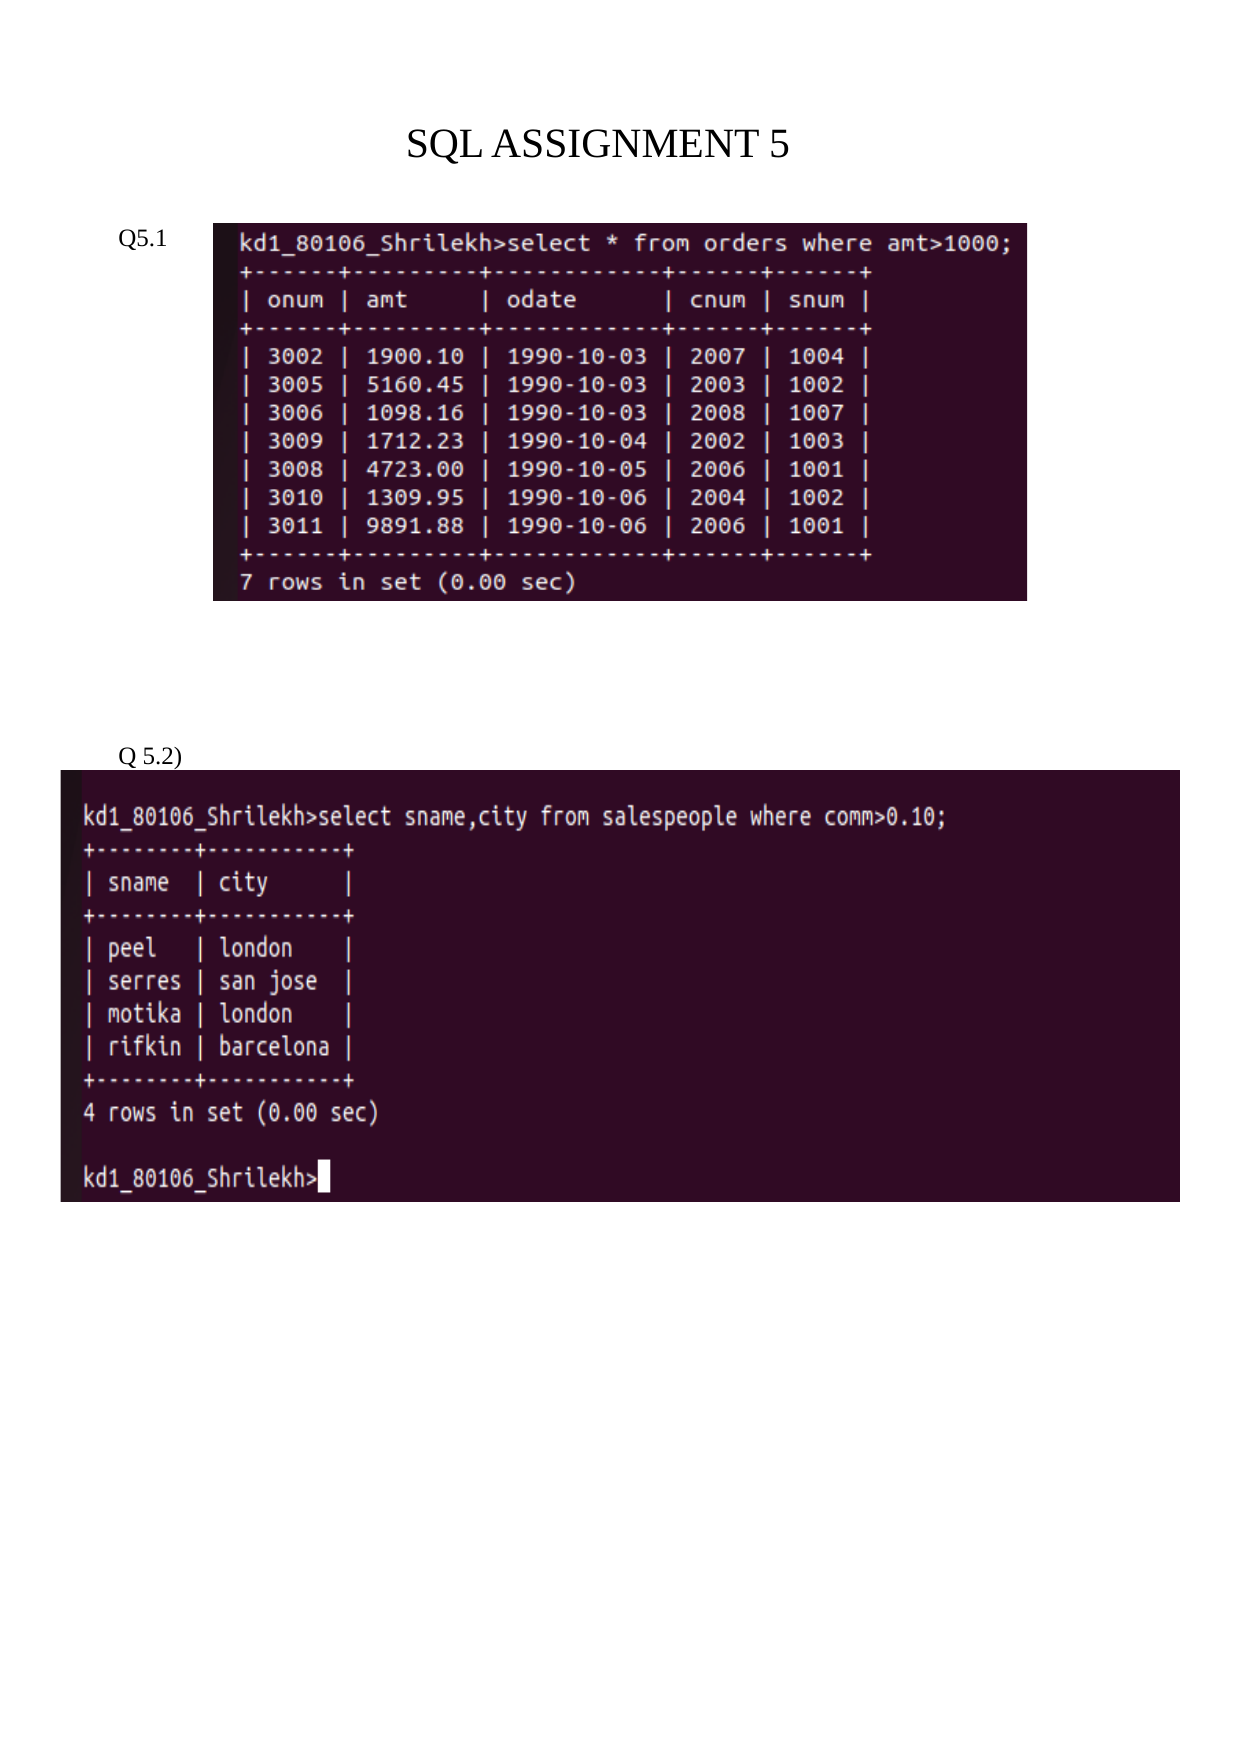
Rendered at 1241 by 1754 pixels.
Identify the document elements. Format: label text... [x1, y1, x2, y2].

picture [60, 770, 1180, 1202]
text [1028, 223, 1122, 252]
text SQL ASSIGNMENT 5 [118, 118, 1122, 166]
picture [213, 223, 1028, 601]
text Q 5.2) [118, 741, 1122, 770]
text Q5.1 [118, 223, 213, 252]
